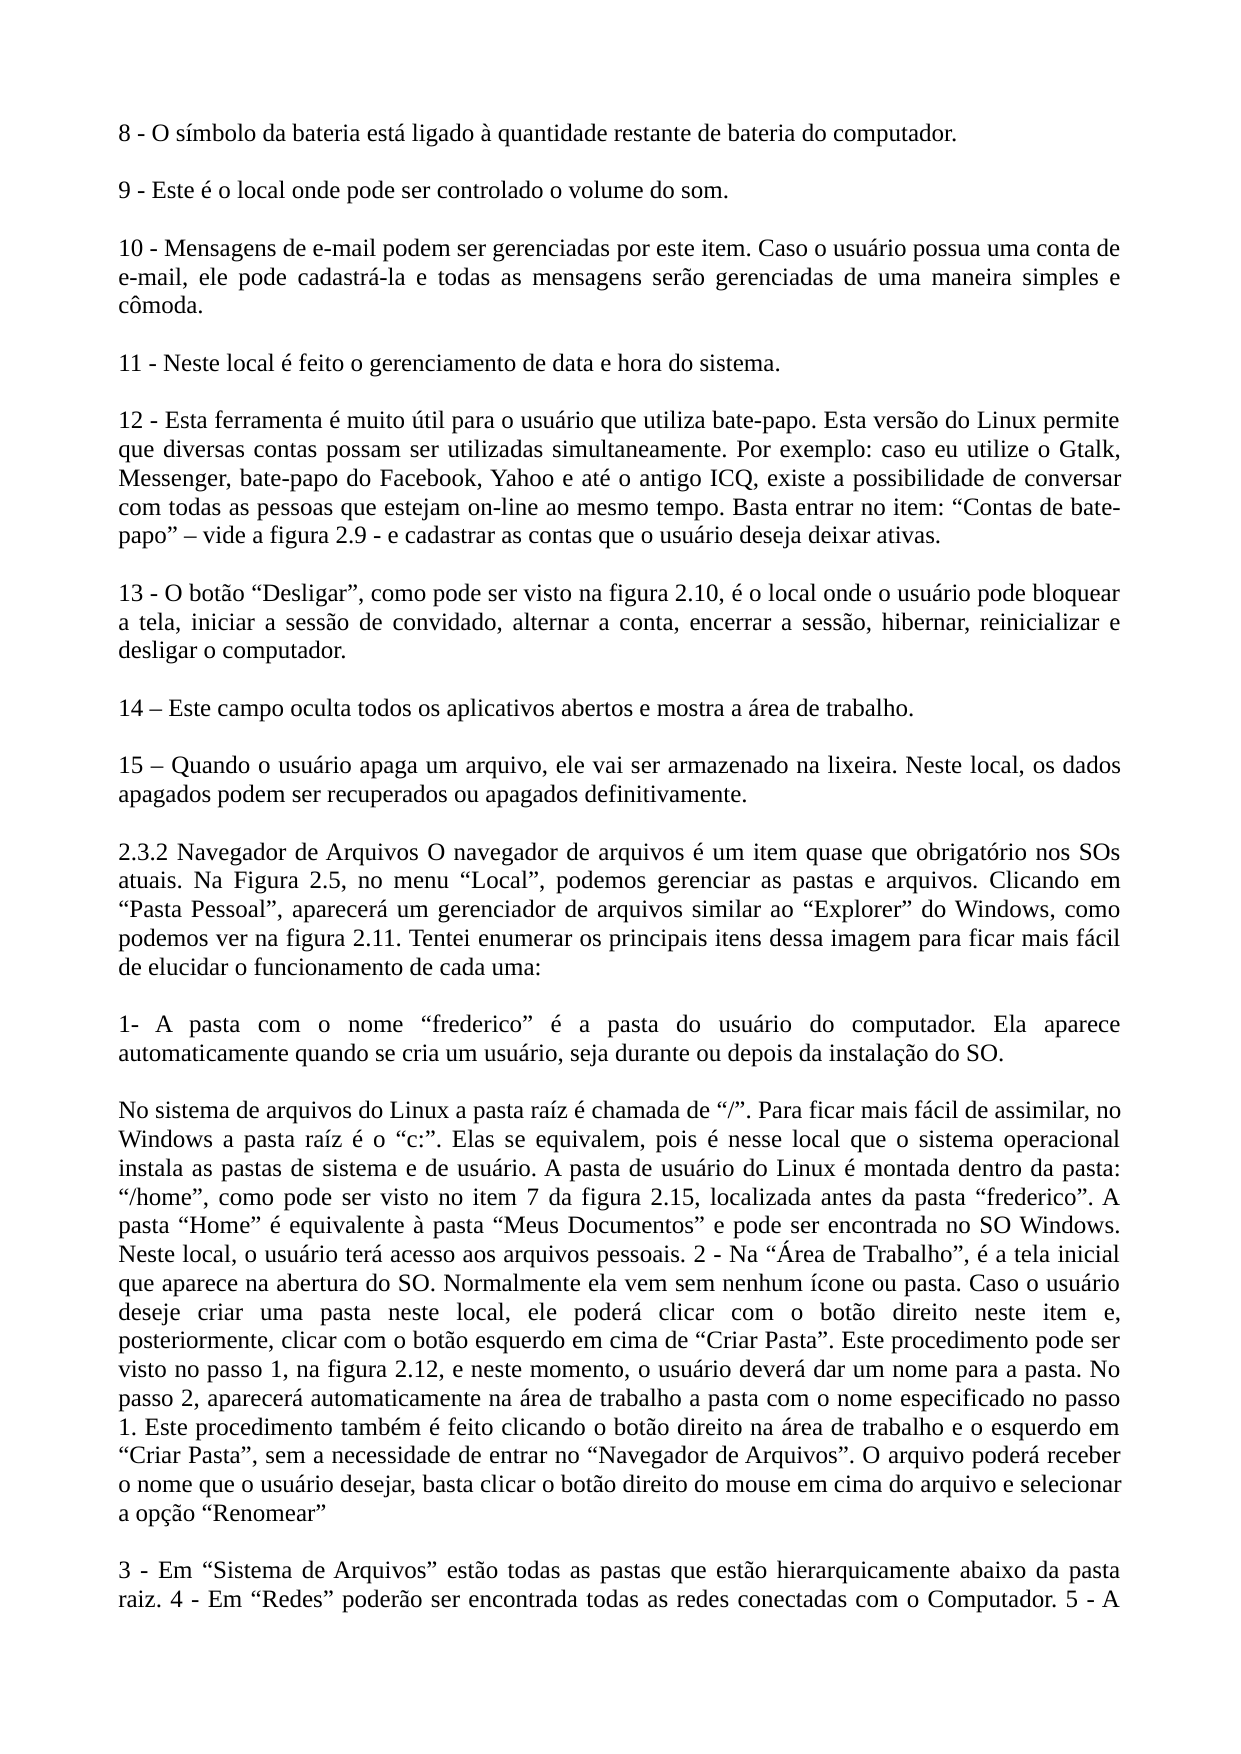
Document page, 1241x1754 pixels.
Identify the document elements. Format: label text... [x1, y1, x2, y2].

text 9 - Este é o local onde pode ser controlado o volume do som. [118, 176, 1122, 204]
text 14 – Este campo oculta todos os aplicativos abertos e mostra a área de trabalho. [118, 693, 1122, 722]
text 3 - Em “Sistema de Arquivos” estão todas as pastas que estão hierarquicamente abaixo da pasta raiz. 4 - Em “Redes” poderão ser encontrada todas as redes conectadas com o Computador. 5 - A [118, 1556, 1122, 1613]
text 10 - Mensagens de e-mail podem ser gerenciadas por este item. Caso o usuário possua uma conta de e-mail, ele pode cadastrá-la e todas as mensagens serão gerenciadas de uma maneira simples e cômoda. [118, 233, 1122, 319]
text 8 - O símbolo da bateria está ligado à quantidade restante de bateria do computador. [118, 118, 1122, 147]
text 1- A pasta com o nome “frederico” é a pasta do usuário do computador. Ela aparece automaticamente quando se cria um usuário, seja durante ou depois da instalação do SO. [118, 1009, 1122, 1067]
text 2.3.2 Navegador de Arquivos O navegador de arquivos é um item quase que obrigatório nos SOs atuais. Na Figura 2.5, no menu “Local”, podemos gerenciar as pastas e arquivos. Clicando em “Pasta Pessoal”, aparecerá um gerenciador de arquivos similar ao “Explorer” do Windows, como podemos ver na figura 2.11. Tentei enumerar os principais itens dessa imagem para ficar mais fácil de elucidar o funcionamento de cada uma: [118, 837, 1122, 981]
text 11 - Neste local é feito o gerenciamento de data e hora do sistema. [118, 348, 1122, 377]
text No sistema de arquivos do Linux a pasta raíz é chamada de “/”. Para ficar mais fácil de assimilar, no Windows a pasta raíz é o “c:”. Elas se equivalem, pois é nesse local que o sistema operacional instala as pastas de sistema e de usuário. A pasta de usuário do Linux é montada dentro da pasta: “/home”, como pode ser visto no item 7 da figura 2.15, localizada antes da pasta “frederico”. A pasta “Home” é equivalente à pasta “Meus Documentos” e pode ser encontrada no SO Windows. Neste local, o usuário terá acesso aos arquivos pessoais. 2 - Na “Área de Trabalho”, é a tela inicial que aparece na abertura do SO. Normalmente ela vem sem nenhum ícone ou pasta. Caso o usuário deseje criar uma pasta neste local, ele poderá clicar com o botão direito neste item e, posteriormente, clicar com o botão esquerdo em cima de “Criar Pasta”. Este procedimento pode ser visto no passo 1, na figura 2.12, e neste momento, o usuário deverá dar um nome para a pasta. No passo 2, aparecerá automaticamente na área de trabalho a pasta com o nome especificado no passo 1. Este procedimento também é feito clicando o botão direito na área de trabalho e o esquerdo em “Criar Pasta”, sem a necessidade de entrar no “Navegador de Arquivos”. O arquivo poderá receber o nome que o usuário desejar, basta clicar o botão direito do mouse em cima do arquivo e selecionar a opção “Renomear” [118, 1096, 1122, 1527]
text 13 - O botão “Desligar”, como pode ser visto na figura 2.10, é o local onde o usuário pode bloquear a tela, iniciar a sessão de convidado, alternar a conta, encerrar a sessão, hibernar, reinicializar e desligar o computador. [118, 578, 1122, 664]
text 12 - Esta ferramenta é muito útil para o usuário que utiliza bate-papo. Esta versão do Linux permite que diversas contas possam ser utilizadas simultaneamente. Por exemplo: caso eu utilize o Gtalk, Messenger, bate-papo do Facebook, Yahoo e até o antigo ICQ, existe a possibilidade de conversar com todas as pessoas que estejam on-line ao mesmo tempo. Basta entrar no item: “Contas de bate-papo” – vide a figura 2.9 - e cadastrar as contas que o usuário deseja deixar ativas. [118, 406, 1122, 549]
text 15 – Quando o usuário apaga um arquivo, ele vai ser armazenado na lixeira. Neste local, os dados apagados podem ser recuperados ou apagados definitivamente. [118, 751, 1122, 808]
